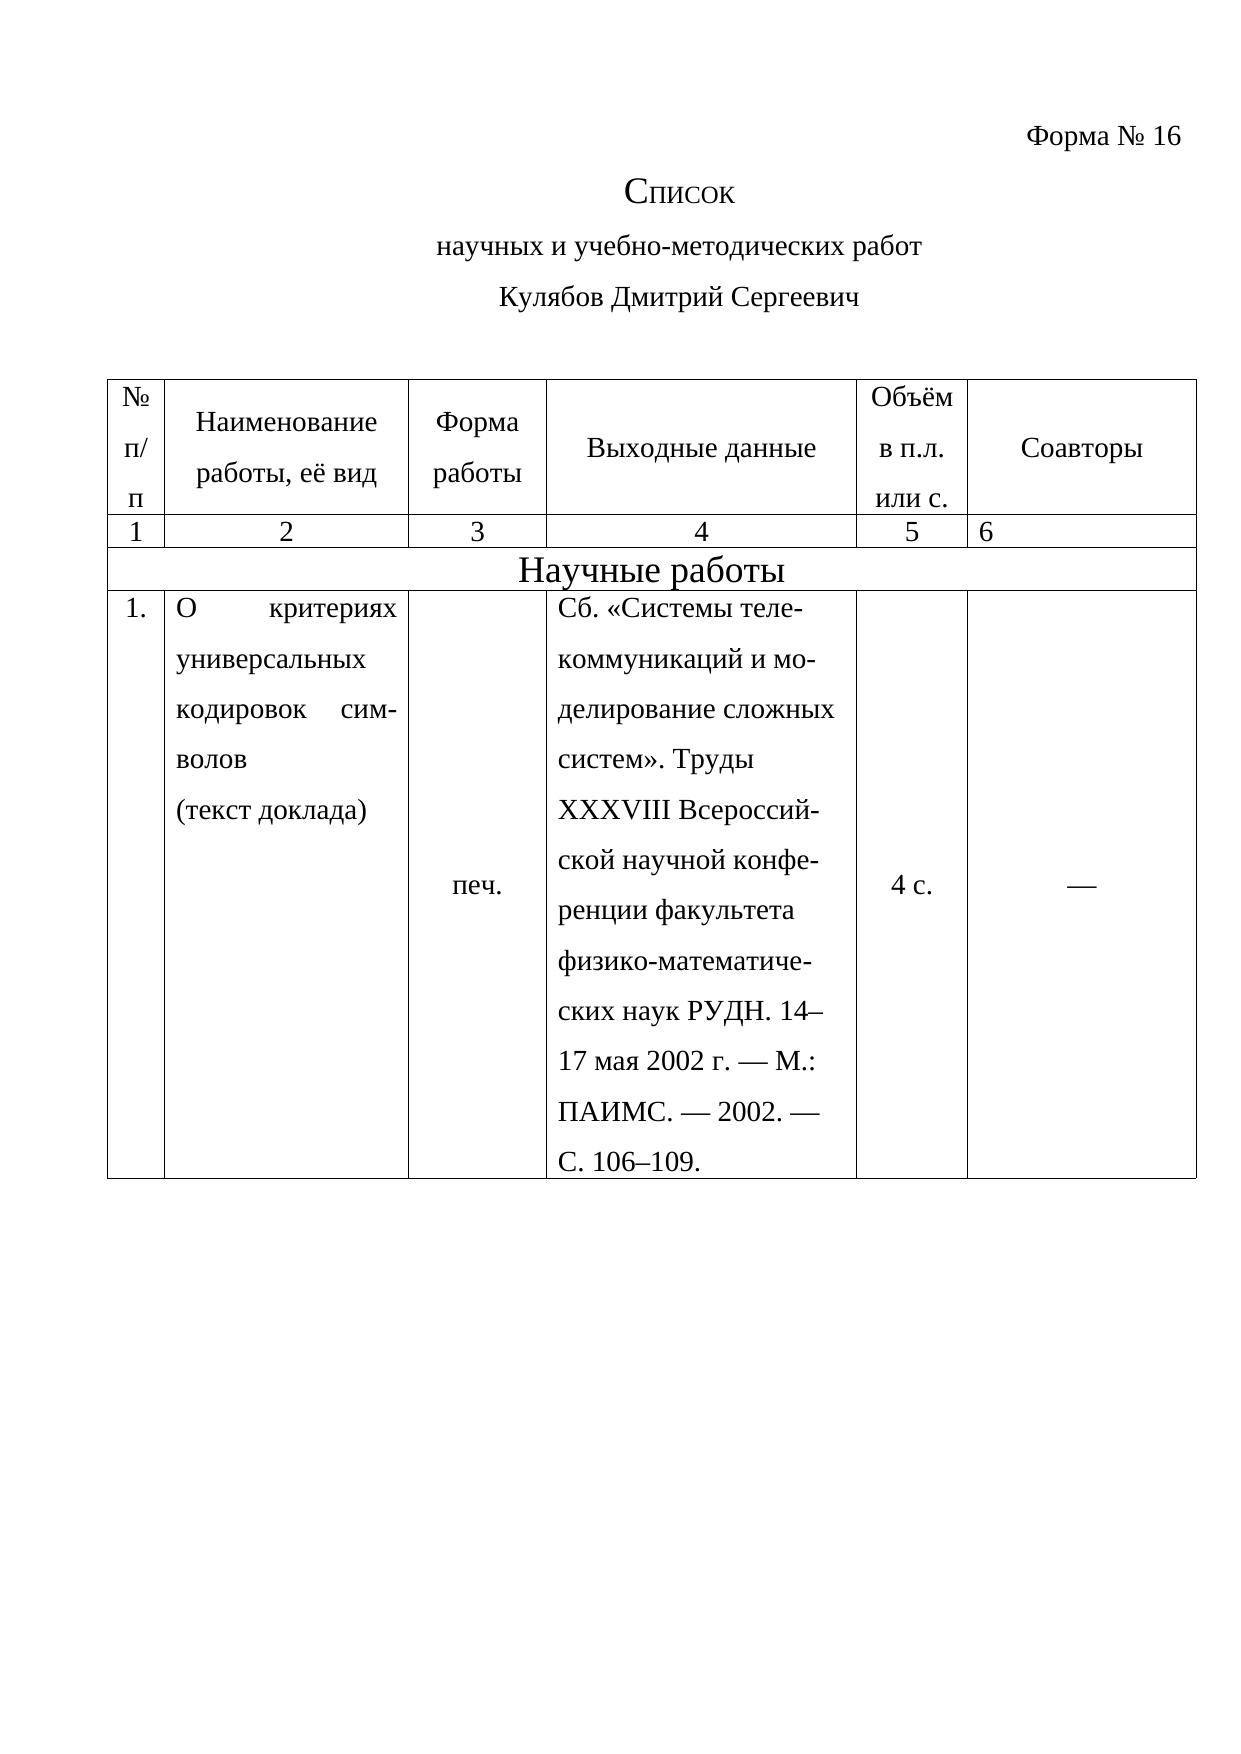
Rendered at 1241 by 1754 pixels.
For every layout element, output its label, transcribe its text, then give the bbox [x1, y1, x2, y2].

table_cell 1 [108, 515, 164, 547]
table_cell печ. [409, 591, 546, 1177]
table_header Объём в п.л. или с. [857, 380, 967, 513]
table_cell Научные работы [108, 548, 1196, 590]
text Список научных и учебно-методических работ [177, 168, 1181, 262]
table_cell Сб. «Системы теле­коммуни­ка­ций и мо­делирование сложных систем». Труды XXXVIII Все­россий­ской научной конфе­рен­ции фа­культета физико-матема­тиче­ских наук РУДН. 14–17 мая 2002 г. — М.: ПА­ИМС. — 2002. — С. 106–109. [547, 591, 856, 1177]
table_header Наименование работы, её вид [165, 380, 408, 513]
table_cell — [968, 591, 1196, 1177]
table_header Выходные данные [547, 380, 856, 513]
table_header Форма ра­боты [409, 380, 546, 513]
table_cell 4 с. [857, 591, 967, 1177]
table_header Соавторы [968, 380, 1196, 513]
table_cell 6 [968, 515, 1196, 547]
text Кулябов Дмитрий Сергеевич [177, 279, 1181, 312]
table_cell [108, 591, 164, 1177]
table_cell 3 [409, 515, 546, 547]
text Форма № 16 [177, 118, 1181, 152]
table_cell 5 [857, 515, 967, 547]
table_cell 2 [165, 515, 408, 547]
table_header № п/п [108, 380, 164, 513]
table_cell О критериях универ­сальных ко­дировок сим­волов (текст доклада) [165, 591, 408, 1177]
table_cell 4 [547, 515, 856, 547]
